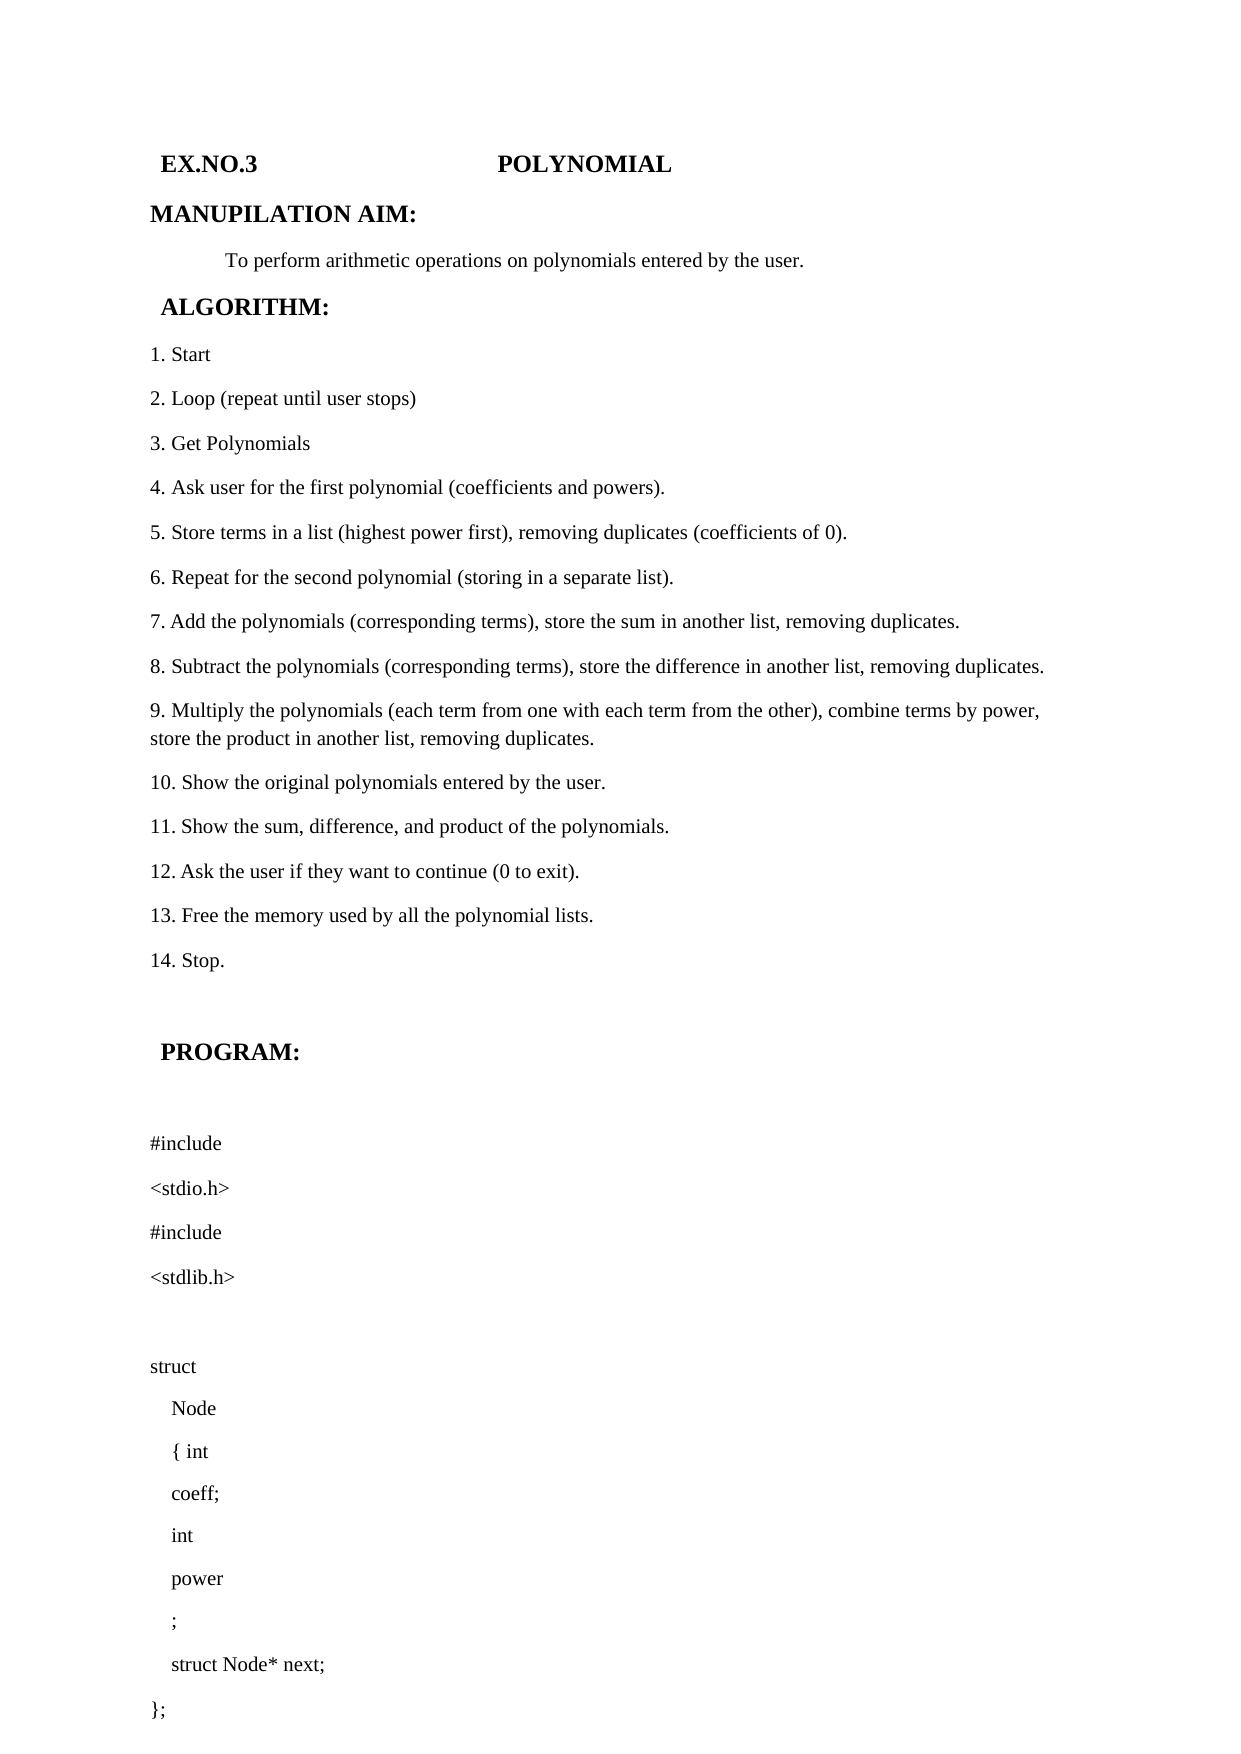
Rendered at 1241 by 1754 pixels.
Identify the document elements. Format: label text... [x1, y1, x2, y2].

list Ask user for the first polynomial (coefficients and powers). [150, 475, 1090, 499]
list Subtract the polynomials (corresponding terms), store the difference in another list, removing duplicates. [150, 653, 1090, 678]
list Stop. [150, 948, 1090, 972]
list Add the polynomials (corresponding terms), store the sum in another list, removing duplicates. [150, 609, 1090, 633]
list Show the original polynomials entered by the user. [150, 770, 1090, 794]
text To perform arithmetic operations on polynomials entered by the user. [225, 249, 1090, 272]
subtitle PROGRAM: [150, 1037, 1090, 1066]
list Free the memory used by all the polynomial lists. [150, 903, 1090, 927]
list Show the sum, difference, and product of the polynomials. [150, 814, 1090, 838]
list Start [150, 342, 1090, 366]
subtitle EX.NO.3 POLYNOMIAL MANUPILATION AIM: [150, 149, 840, 228]
list Multiply the polynomials (each term from one with each term from the other), combine terms by power, store the product in another list, removing duplicates. [150, 698, 1080, 750]
list Ask the user if they want to continue (0 to exit). [150, 859, 1090, 883]
list Repeat for the second polynomial (storing in a separate list). [150, 564, 1090, 589]
list Get Polynomials [150, 431, 1090, 455]
text struct Node* next; [171, 1652, 1090, 1676]
subtitle ALGORITHM: [150, 292, 1090, 321]
text struct Node{ int coeff; int power; [150, 1354, 223, 1632]
text #include <stdio.h> #include <stdlib.h> [150, 1131, 278, 1289]
list Store terms in a list (highest power first), removing duplicates (coefficients of 0). [150, 520, 1090, 544]
text }; [150, 1697, 1090, 1721]
list Loop (repeat until user stops) [150, 386, 1090, 410]
